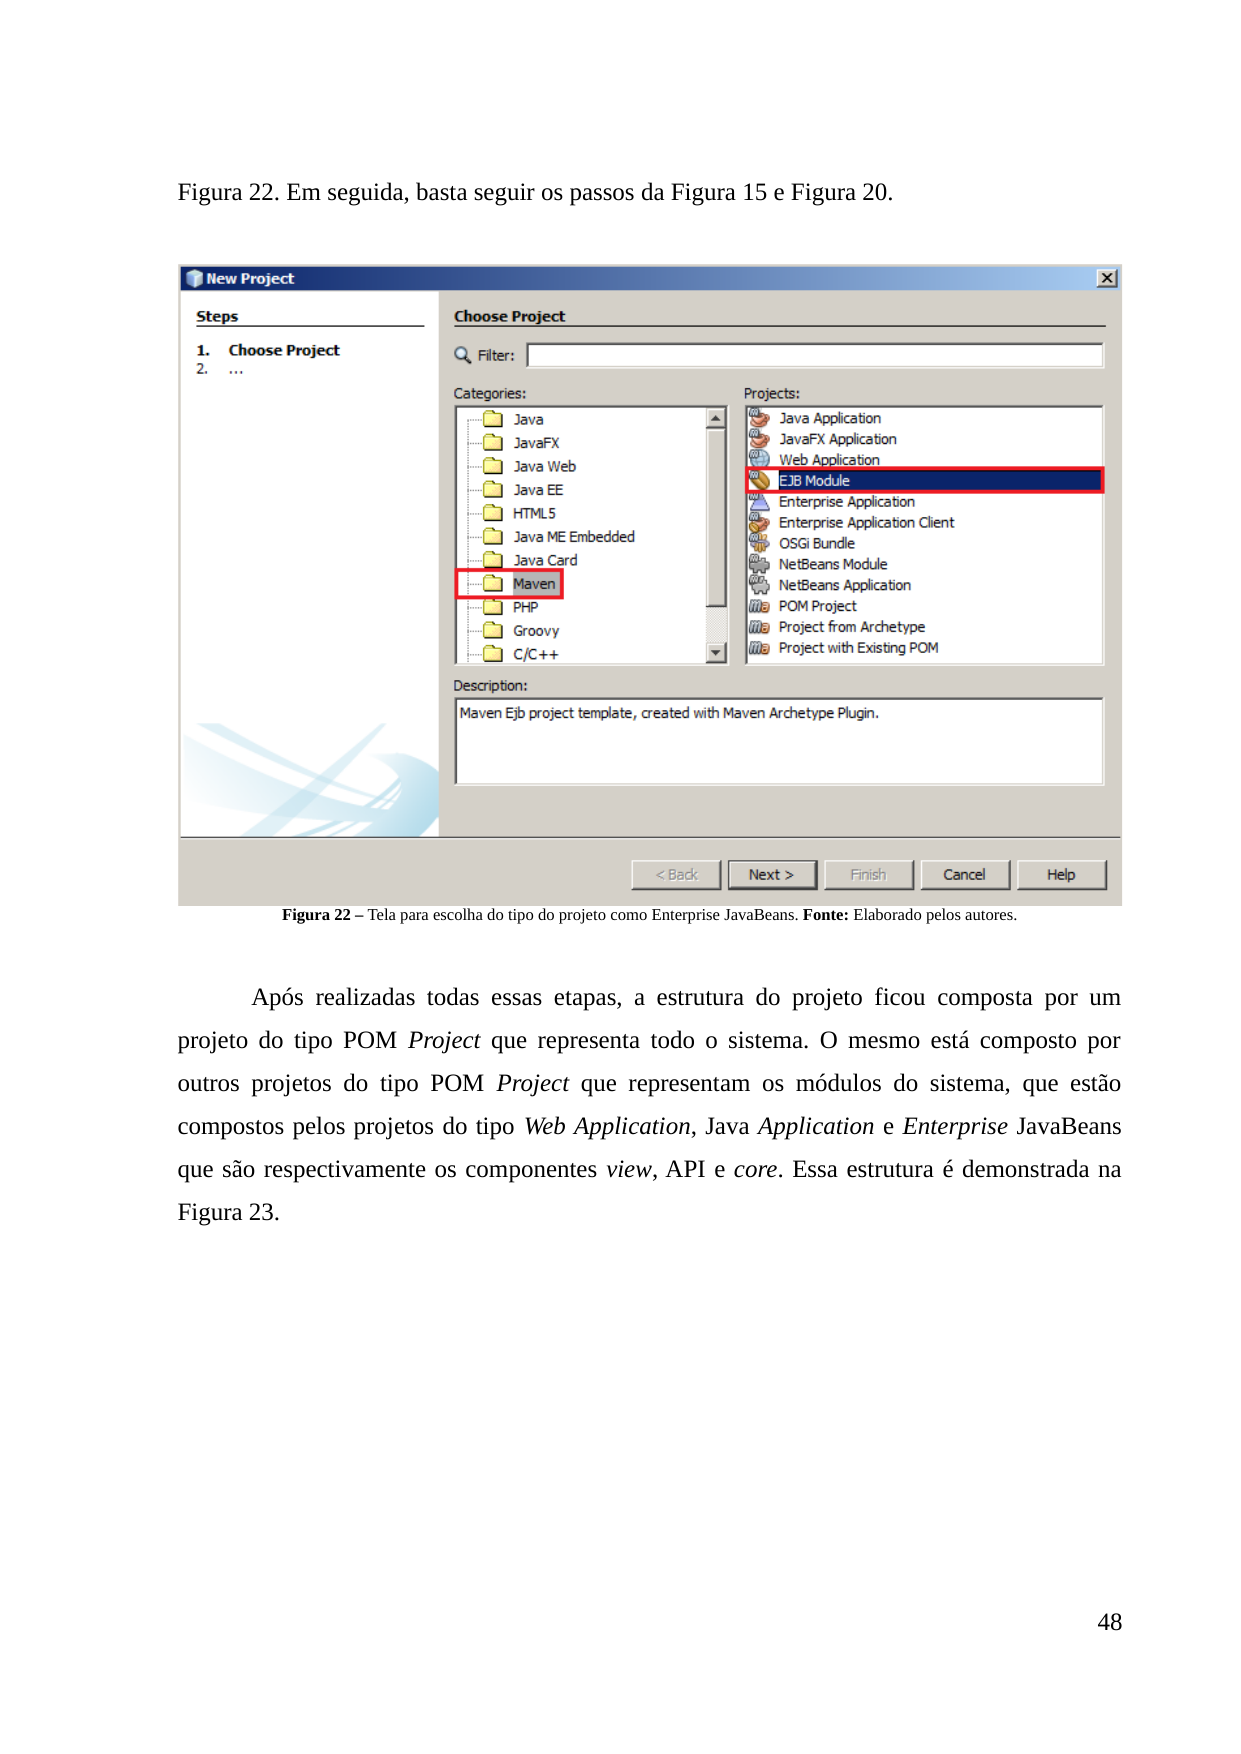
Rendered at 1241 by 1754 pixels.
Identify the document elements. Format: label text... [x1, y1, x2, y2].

picture [177, 263, 1123, 906]
text Figura 22 – Tela para escolha do tipo do projeto como Enterprise JavaBeans. Fonte: Elaborado pelos autores. [177, 906, 1122, 924]
text Após realizadas todas essas etapas, a estrutura do projeto ficou composta por um projeto do tipo POM Project que representa todo o sistema. O mesmo está composto por outros projetos do tipo POM Project que representam os módulos do sistema, que estão compostos pelos projetos do tipo Web Application, Java Application e Enterprise JavaBeans que são respectivamente os componentes view, API e core. Essa estrutura é demonstrada na Figura 23. [177, 982, 1122, 1226]
text Figura 22. Em seguida, basta seguir os passos da Figura 15 e Figura 20. [177, 177, 1122, 206]
